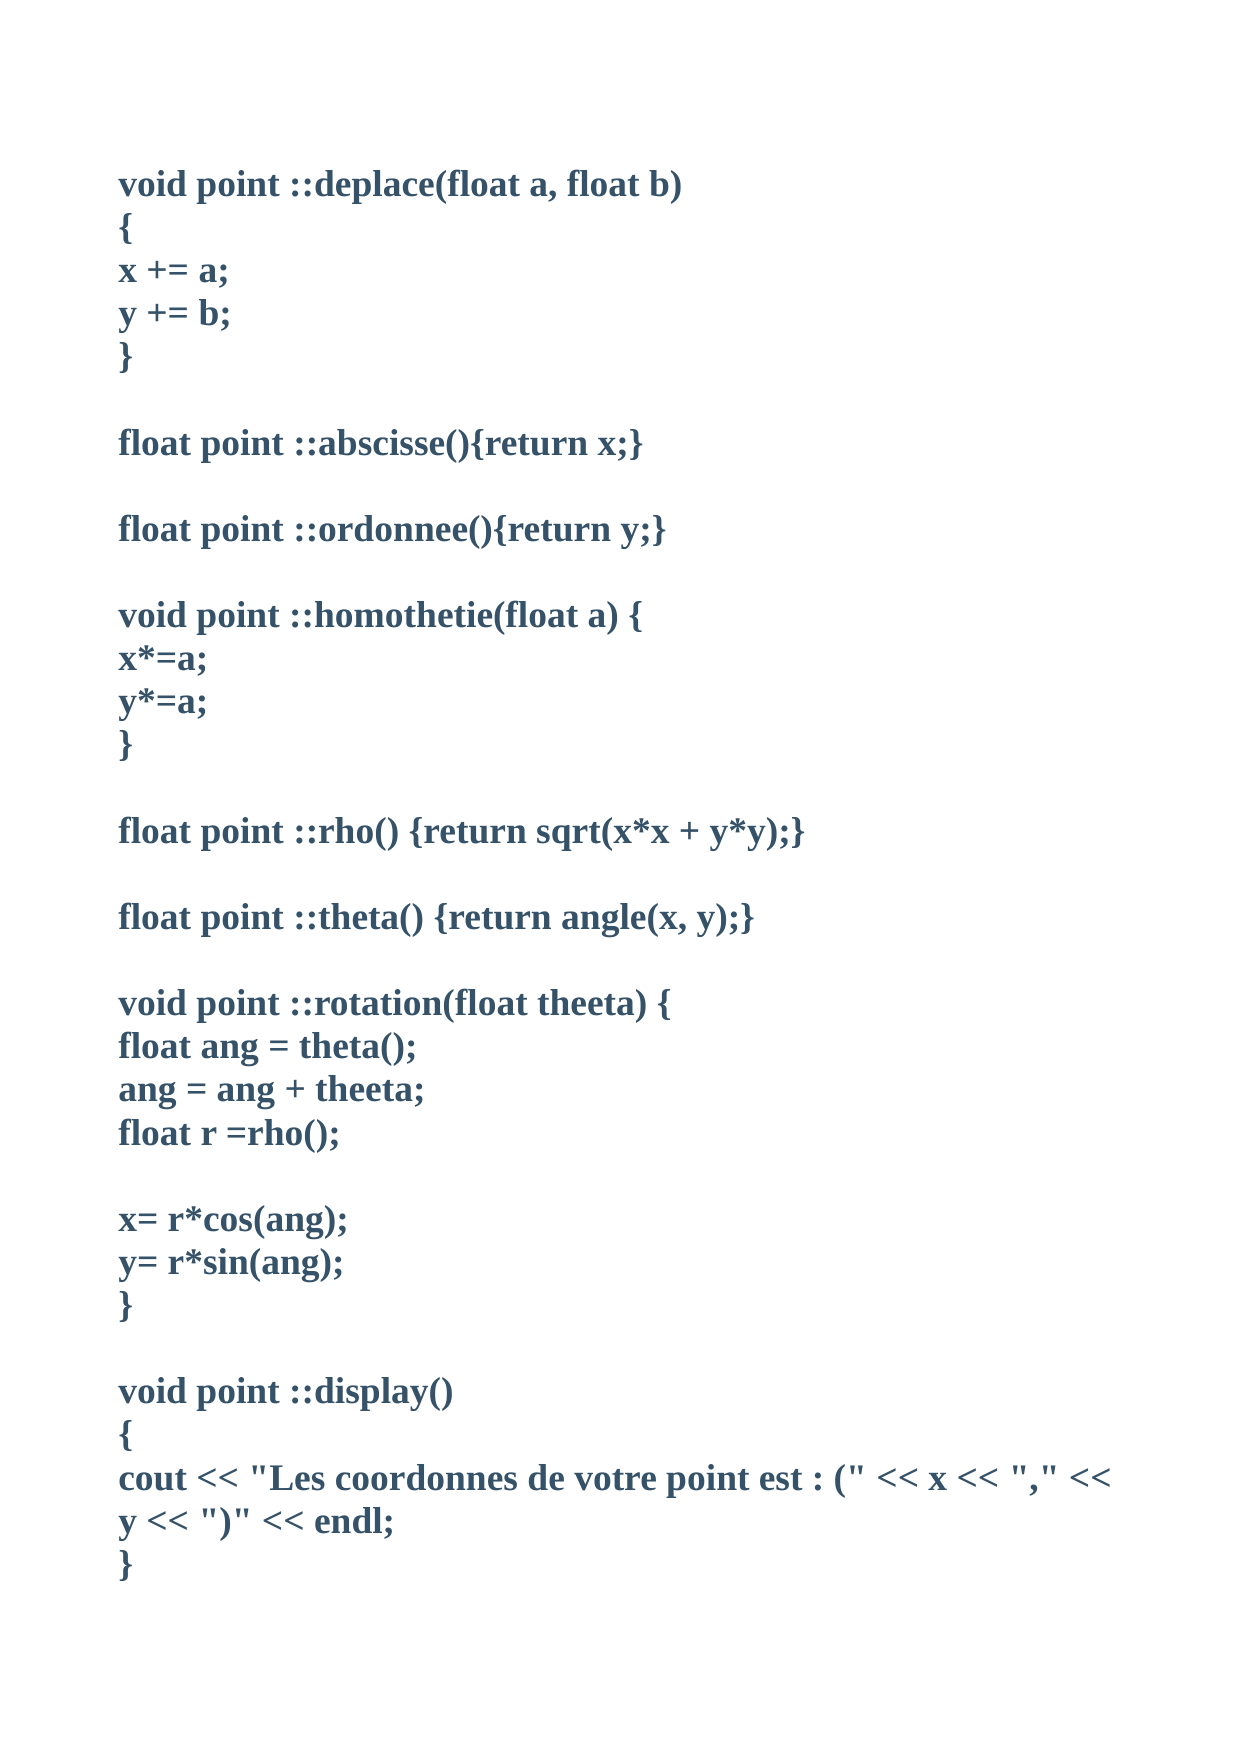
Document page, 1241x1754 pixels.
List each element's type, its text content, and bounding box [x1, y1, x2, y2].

text ang = ang + theeta; [118, 1067, 1122, 1110]
text void point ::rotation(float theeta) { [118, 981, 1122, 1024]
text void point ::deplace(float a, float b) [118, 161, 1122, 204]
text void point ::display() [118, 1369, 1122, 1412]
text cout << "Les coordonnes de votre point est : (" << x << "," << y << ")" << endl; [118, 1455, 1122, 1541]
text } [118, 722, 1122, 765]
text x += a; [118, 247, 1122, 291]
text y= r*sin(ang); [118, 1239, 1122, 1282]
text } [118, 1541, 1122, 1584]
text x*=a; [118, 636, 1122, 679]
text void point ::homothetie(float a) { [118, 592, 1122, 636]
text } [118, 1282, 1122, 1326]
text float point ::ordonnee(){return y;} [118, 506, 1122, 549]
text float point ::abscisse(){return x;} [118, 420, 1122, 463]
text float point ::rho() {return sqrt(x*x + y*y);} [118, 808, 1122, 851]
text { [118, 204, 1122, 247]
text float r =rho(); [118, 1110, 1122, 1153]
text y += b; [118, 291, 1122, 334]
text y*=a; [118, 679, 1122, 722]
text float point ::theta() {return angle(x, y);} [118, 894, 1122, 937]
text x= r*cos(ang); [118, 1196, 1122, 1239]
text { [118, 1412, 1122, 1455]
text } [118, 334, 1122, 377]
text float ang = theta(); [118, 1024, 1122, 1067]
